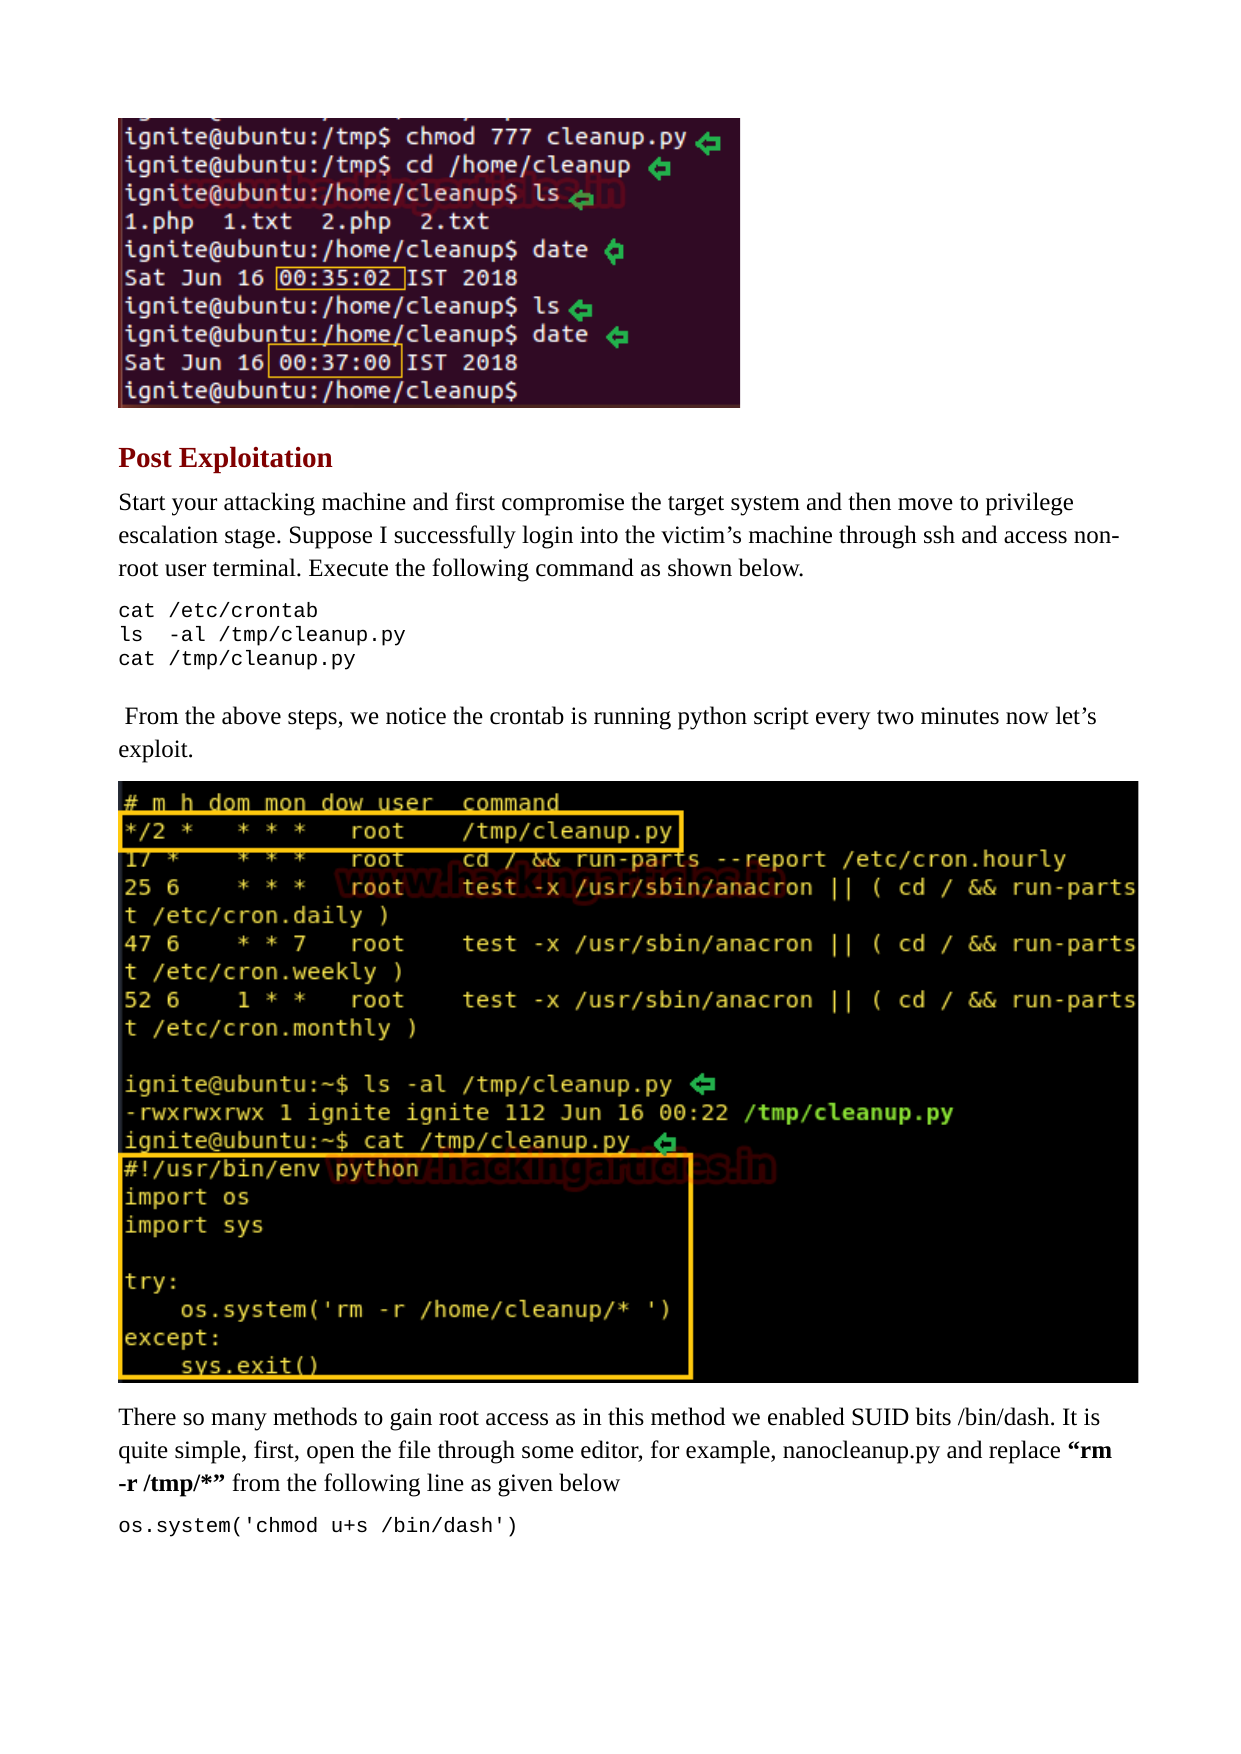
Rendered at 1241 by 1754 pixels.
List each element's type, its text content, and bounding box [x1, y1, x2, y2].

text cat /etc/crontab [118, 600, 1122, 624]
picture [118, 118, 740, 408]
text cat /tmp/cleanup.py [118, 648, 1122, 671]
picture [118, 781, 1139, 1383]
text There so many methods to gain root access as in this method we enabled SUID bits /bin/dash. It is quite simple, first, open the file through some editor, for example, nanocleanup.py and replace “rm -r /tmp/*” from the following line as given below [118, 1402, 1122, 1497]
text os.system('chmod u+s /bin/dash') [118, 1515, 1122, 1539]
text Start your attacking machine and first compromise the target system and then move to privilege escalation stage. Suppose I successfully login into the victim’s machine through ssh and access non-root user terminal. Execute the following command as shown below. [118, 487, 1122, 581]
subtitle Post Exploitation [118, 441, 1122, 474]
text From the above steps, we notice the crontab is running python script every two minutes now let’s exploit. [118, 701, 1122, 762]
text ls -al /tmp/cleanup.py [118, 624, 1122, 648]
